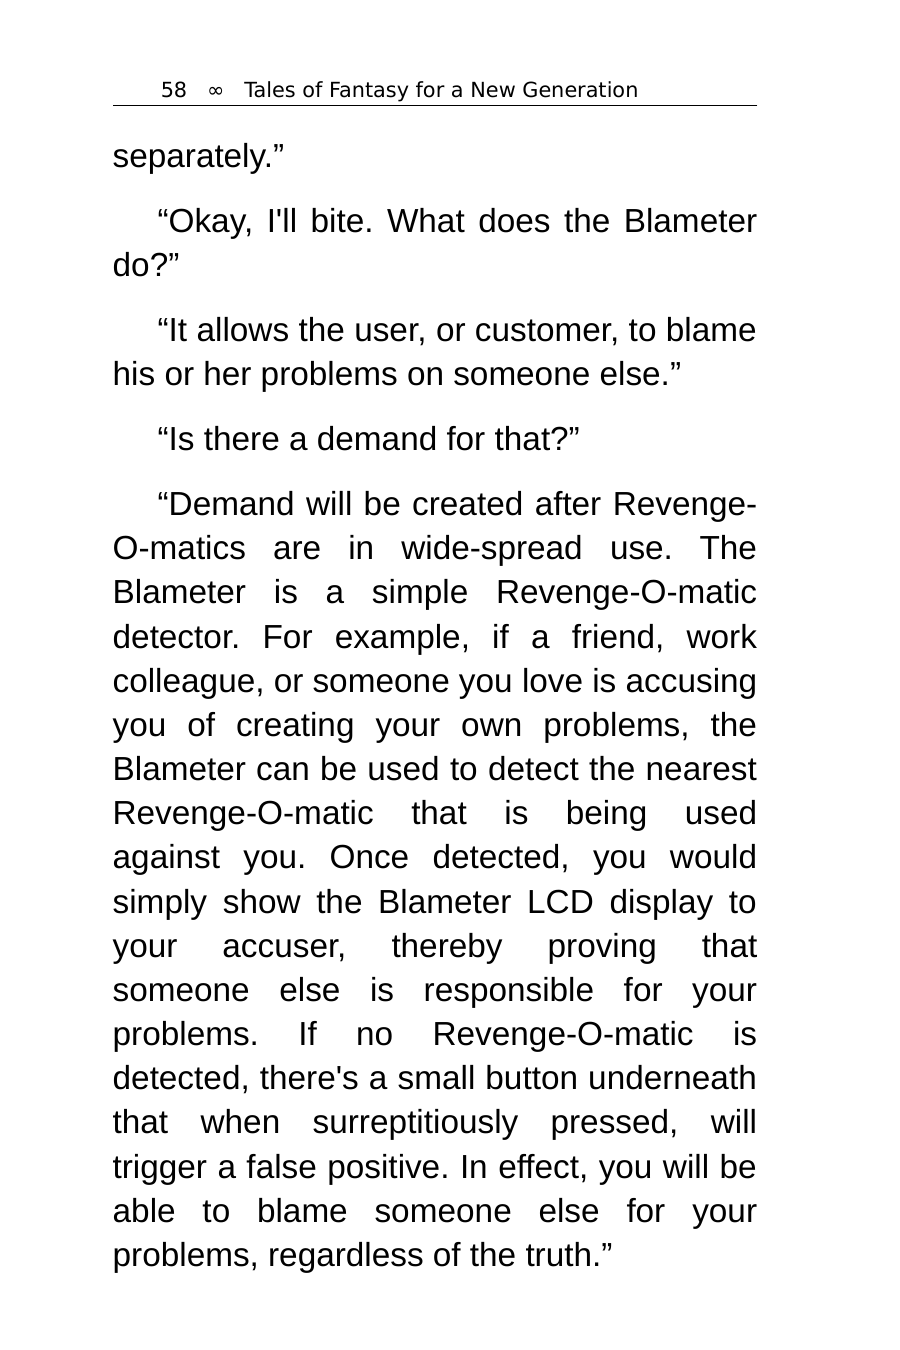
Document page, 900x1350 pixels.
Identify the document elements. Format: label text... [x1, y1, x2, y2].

text “It allows the user, or customer, to blame his or her problems on someone else.” [112, 310, 757, 393]
text “Okay, I'll bite. What does the Blameter do?” [112, 201, 757, 283]
text “Demand will be created after Revenge-O-matics are in wide-spread use. The Blameter is a simple Revenge-O-matic detector. For example, if a friend, work colleague, or someone you love is accusing you of creating your own problems, the Blameter can be used to detect the nearest Revenge-O-matic that is being used against you. Once detected, you would simply show the Blameter LCD display to your accuser, thereby proving that someone else is responsible for your problems. If no Revenge-O-matic is detected, there's a small button underneath that when surreptitiously pressed, will trigger a false positive. In effect, you will be able to blame someone else for your problems, regardless of the truth.” [112, 484, 757, 1273]
text separately.” [112, 136, 757, 174]
text “Is there a demand for that?” [112, 419, 757, 458]
